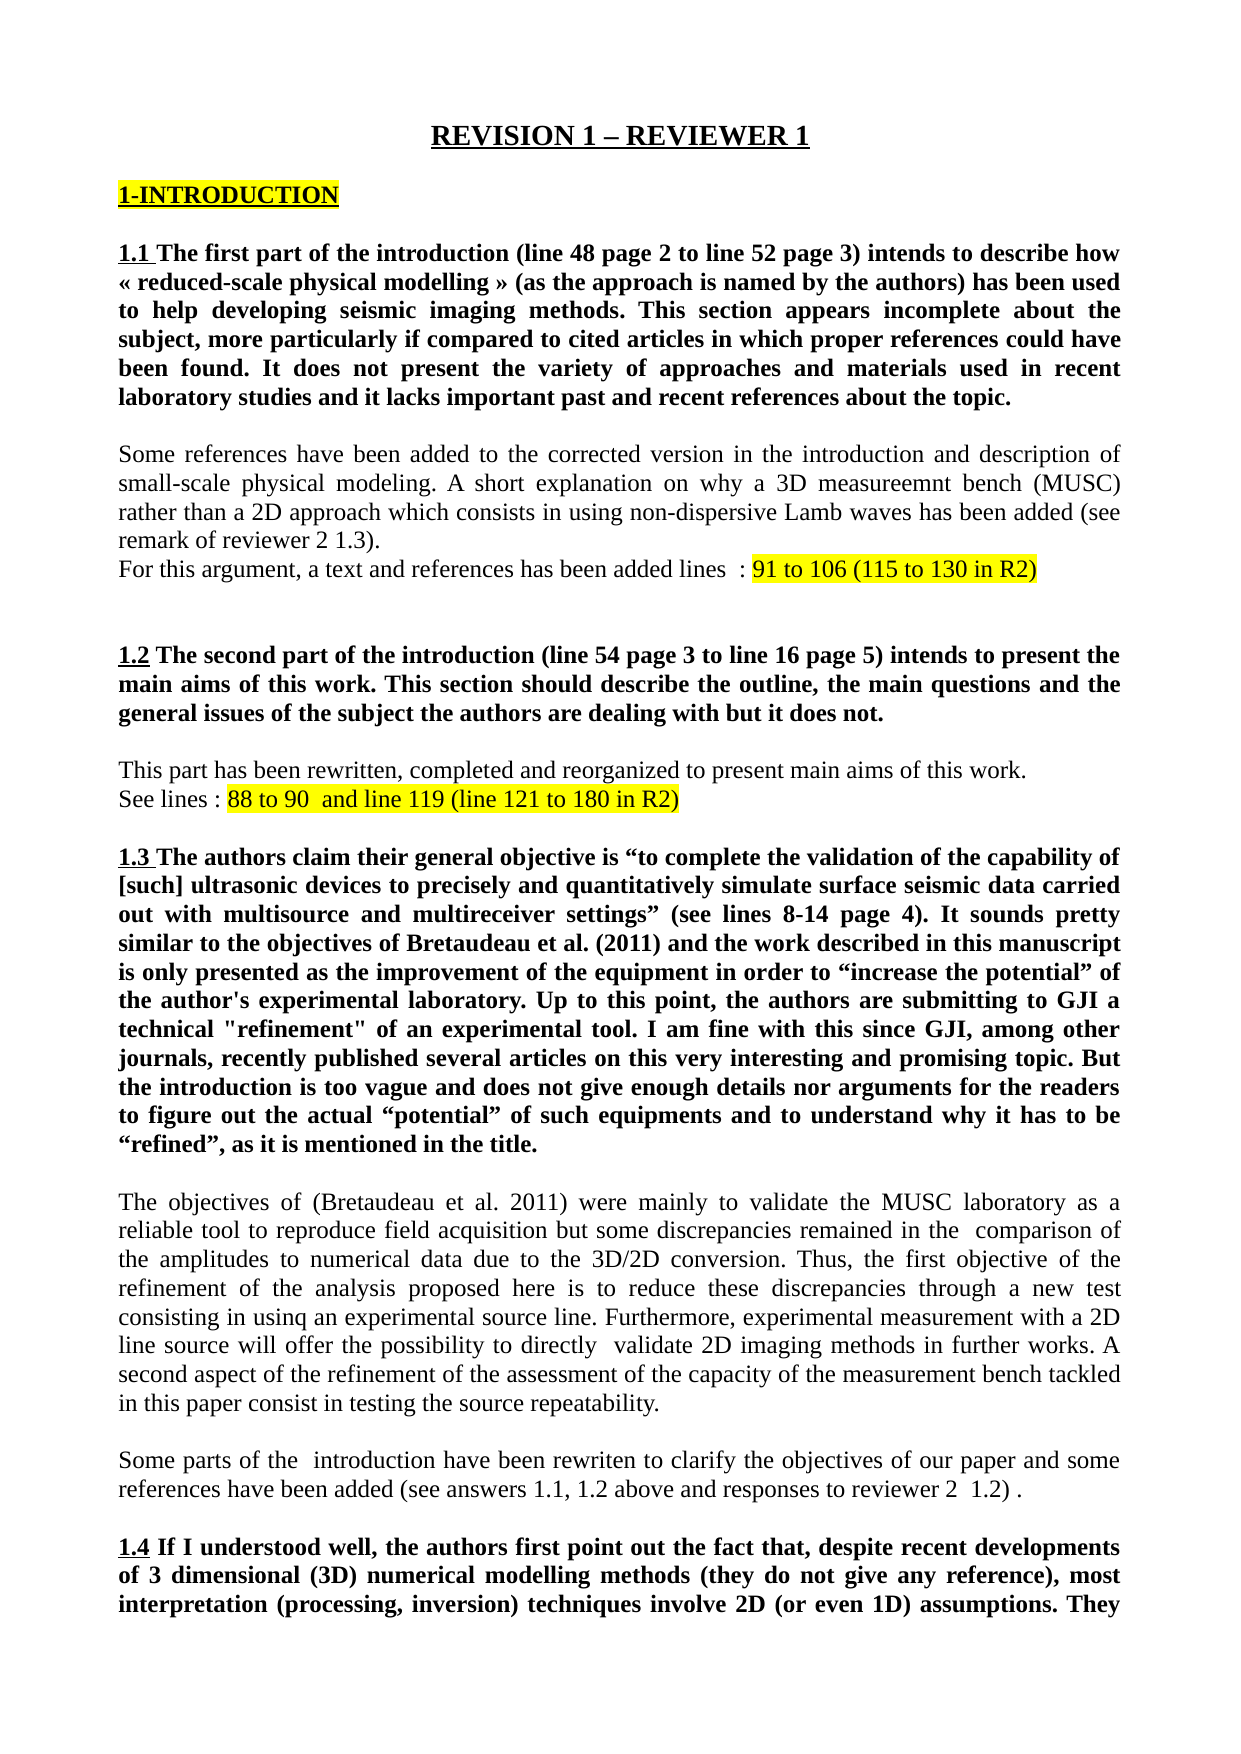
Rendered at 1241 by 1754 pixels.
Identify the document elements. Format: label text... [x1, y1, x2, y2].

text 1-INTRODUCTION [118, 180, 1122, 209]
text Some parts of the introduction have been rewriten to clarify the objectives of our paper and some references have been added (see answers 1.1, 1.2 above and responses to reviewer 2 1.2) . [118, 1445, 1122, 1503]
text See lines : 88 to 90 and line 119 (line 121 to 180 in R2) [118, 784, 1122, 813]
text The objectives of (Bretaudeau et al. 2011) were mainly to validate the MUSC laboratory as a reliable tool to reproduce field acquisition but some discrepancies remained in the comparison of the amplitudes to numerical data due to the 3D/2D conversion. Thus, the first objective of the refinement of the analysis proposed here is to reduce these discrepancies through a new test consisting in usinq an experimental source line. Furthermore, experimental measurement with a 2D line source will offer the possibility to directly validate 2D imaging methods in further works. A second aspect of the refinement of the assessment of the capacity of the measurement bench tackled in this paper consist in testing the source repeatability. [118, 1187, 1122, 1417]
text 1.2 The second part of the introduction (line 54 page 3 to line 16 page 5) intends to present the main aims of this work. This section should describe the outline, the main questions and the general issues of the subject the authors are dealing with but it does not. [118, 640, 1122, 727]
text Some references have been added to the corrected version in the introduction and description of small-scale physical modeling. A short explanation on why a 3D measureemnt bench (MUSC) rather than a 2D approach which consists in using non-dispersive Lamb waves has been added (see remark of reviewer 2 1.3). [118, 439, 1122, 554]
text For this argument, a text and references has been added lines : 91 to 106 (115 to 130 in R2) [118, 554, 1122, 583]
text 1.4 If I understood well, the authors first point out the fact that, despite recent developments of 3 dimensional (3D) numerical modelling methods (they do not give any reference), most interpretation (processing, inversion) techniques involve 2D (or even 1D) assumptions. They [118, 1532, 1122, 1618]
text 1.3 The authors claim their general objective is “to complete the validation of the capability of [such] ultrasonic devices to precisely and quantitatively simulate surface seismic data carried out with multisource and multireceiver settings” (see lines 8-14 page 4). It sounds pretty similar to the objectives of Bretaudeau et al. (2011) and the work described in this manuscript is only presented as the improvement of the equipment in order to “increase the potential” of the author's experimental laboratory. Up to this point, the authors are submitting to GJI a technical "refinement" of an experimental tool. I am fine with this since GJI, among other journals, recently published several articles on this very interesting and promising topic. But the introduction is too vague and does not give enough details nor arguments for the readers to figure out the actual “potential” of such equipments and to understand why it has to be “refined”, as it is mentioned in the title. [118, 842, 1122, 1158]
text 1.1 The first part of the introduction (line 48 page 2 to line 52 page 3) intends to describe how « reduced-scale physical modelling » (as the approach is named by the authors) has been used to help developing seismic imaging methods. This section appears incomplete about the subject, more particularly if compared to cited articles in which proper references could have been found. It does not present the variety of approaches and materials used in recent laboratory studies and it lacks important past and recent references about the topic. [118, 238, 1122, 410]
text This part has been rewritten, completed and reorganized to present main aims of this work. [118, 755, 1122, 784]
text REVISION 1 – REVIEWER 1 [118, 118, 1122, 152]
